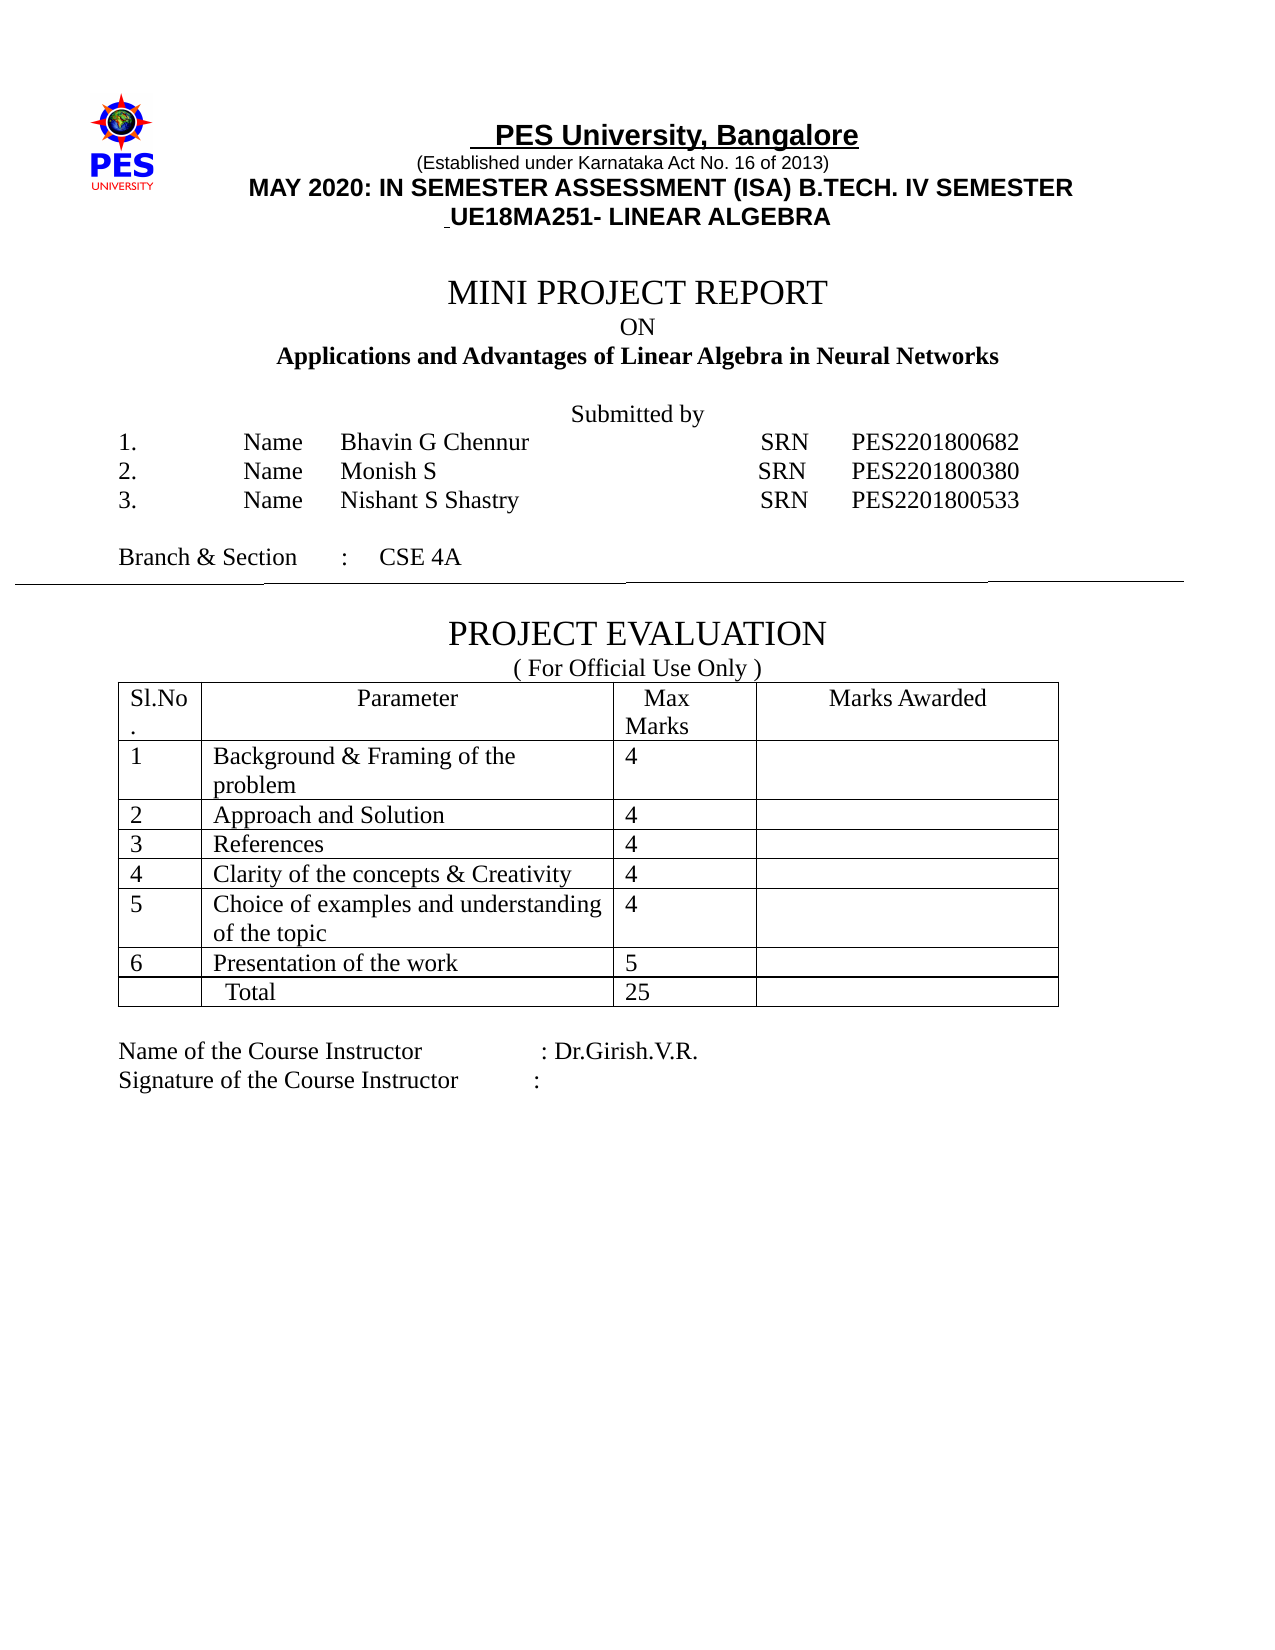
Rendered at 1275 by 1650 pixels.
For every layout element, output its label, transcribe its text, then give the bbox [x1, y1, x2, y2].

table_cell [757, 978, 1058, 1006]
text (Established under Karnataka Act No. 16 of 2013) [154, 152, 1157, 173]
table_cell 4 [614, 859, 756, 888]
table_cell Total [202, 978, 613, 1006]
table_cell 6 [119, 948, 201, 976]
table_cell 4 [614, 741, 756, 799]
text 3. Name Nishant S Shastry SRN PES2201800533 [118, 485, 1157, 514]
table_cell 1 [119, 741, 201, 799]
table_cell 25 [614, 978, 756, 1006]
text MAY 2020: IN SEMESTER ASSESSMENT (ISA) B.TECH. IV SEMESTER [118, 173, 1157, 202]
table_cell [757, 859, 1058, 888]
table_cell [757, 889, 1058, 947]
picture [90, 93, 154, 190]
table_cell 4 [614, 889, 756, 947]
table_cell 4 [614, 800, 756, 828]
text UE18MA251- LINEAR ALGEBRA [118, 202, 1157, 231]
table_cell 4 [614, 830, 756, 858]
table_cell Approach and Solution [202, 800, 613, 828]
text 1. Name Bhavin G Chennur SRN PES2201800682 [118, 427, 1157, 456]
text Applications and Advantages of Linear Algebra in Neural Networks [118, 341, 1157, 370]
table_cell [757, 948, 1058, 976]
table_cell References [202, 830, 613, 858]
table_cell 5 [614, 948, 756, 976]
table_cell [757, 800, 1058, 828]
text ON [118, 312, 1157, 341]
text 2. Name Monish S SRN PES2201800380 [118, 456, 1157, 485]
table_header Max Marks [614, 683, 756, 740]
table_cell Background & Framing of the problem [202, 741, 613, 799]
table_cell Clarity of the concepts & Creativity [202, 859, 613, 888]
table_cell Presentation of the work [202, 948, 613, 976]
text ( For Official Use Only ) [118, 653, 1157, 682]
text MINI PROJECT REPORT [118, 272, 1157, 312]
table_cell [757, 741, 1058, 799]
table_cell [119, 978, 201, 1006]
table_header Marks Awarded [757, 683, 1058, 740]
table_cell 4 [119, 859, 201, 888]
text Branch & Section : CSE 4A [118, 542, 1157, 571]
text Signature of the Course Instructor : [118, 1065, 1157, 1093]
table_header Parameter [202, 683, 613, 740]
text Name of the Course Instructor : Dr.Girish.V.R. [118, 1036, 1157, 1065]
table_cell 2 [119, 800, 201, 828]
table_cell 3 [119, 830, 201, 858]
text PROJECT EVALUATION [118, 612, 1157, 653]
table_header Sl.No. [119, 683, 201, 740]
table_cell [757, 830, 1058, 858]
text Submitted by [118, 399, 1157, 427]
text PES University, Bangalore [154, 118, 1157, 152]
table_cell 5 [119, 889, 201, 947]
table_cell Choice of examples and understanding of the topic [202, 889, 613, 947]
